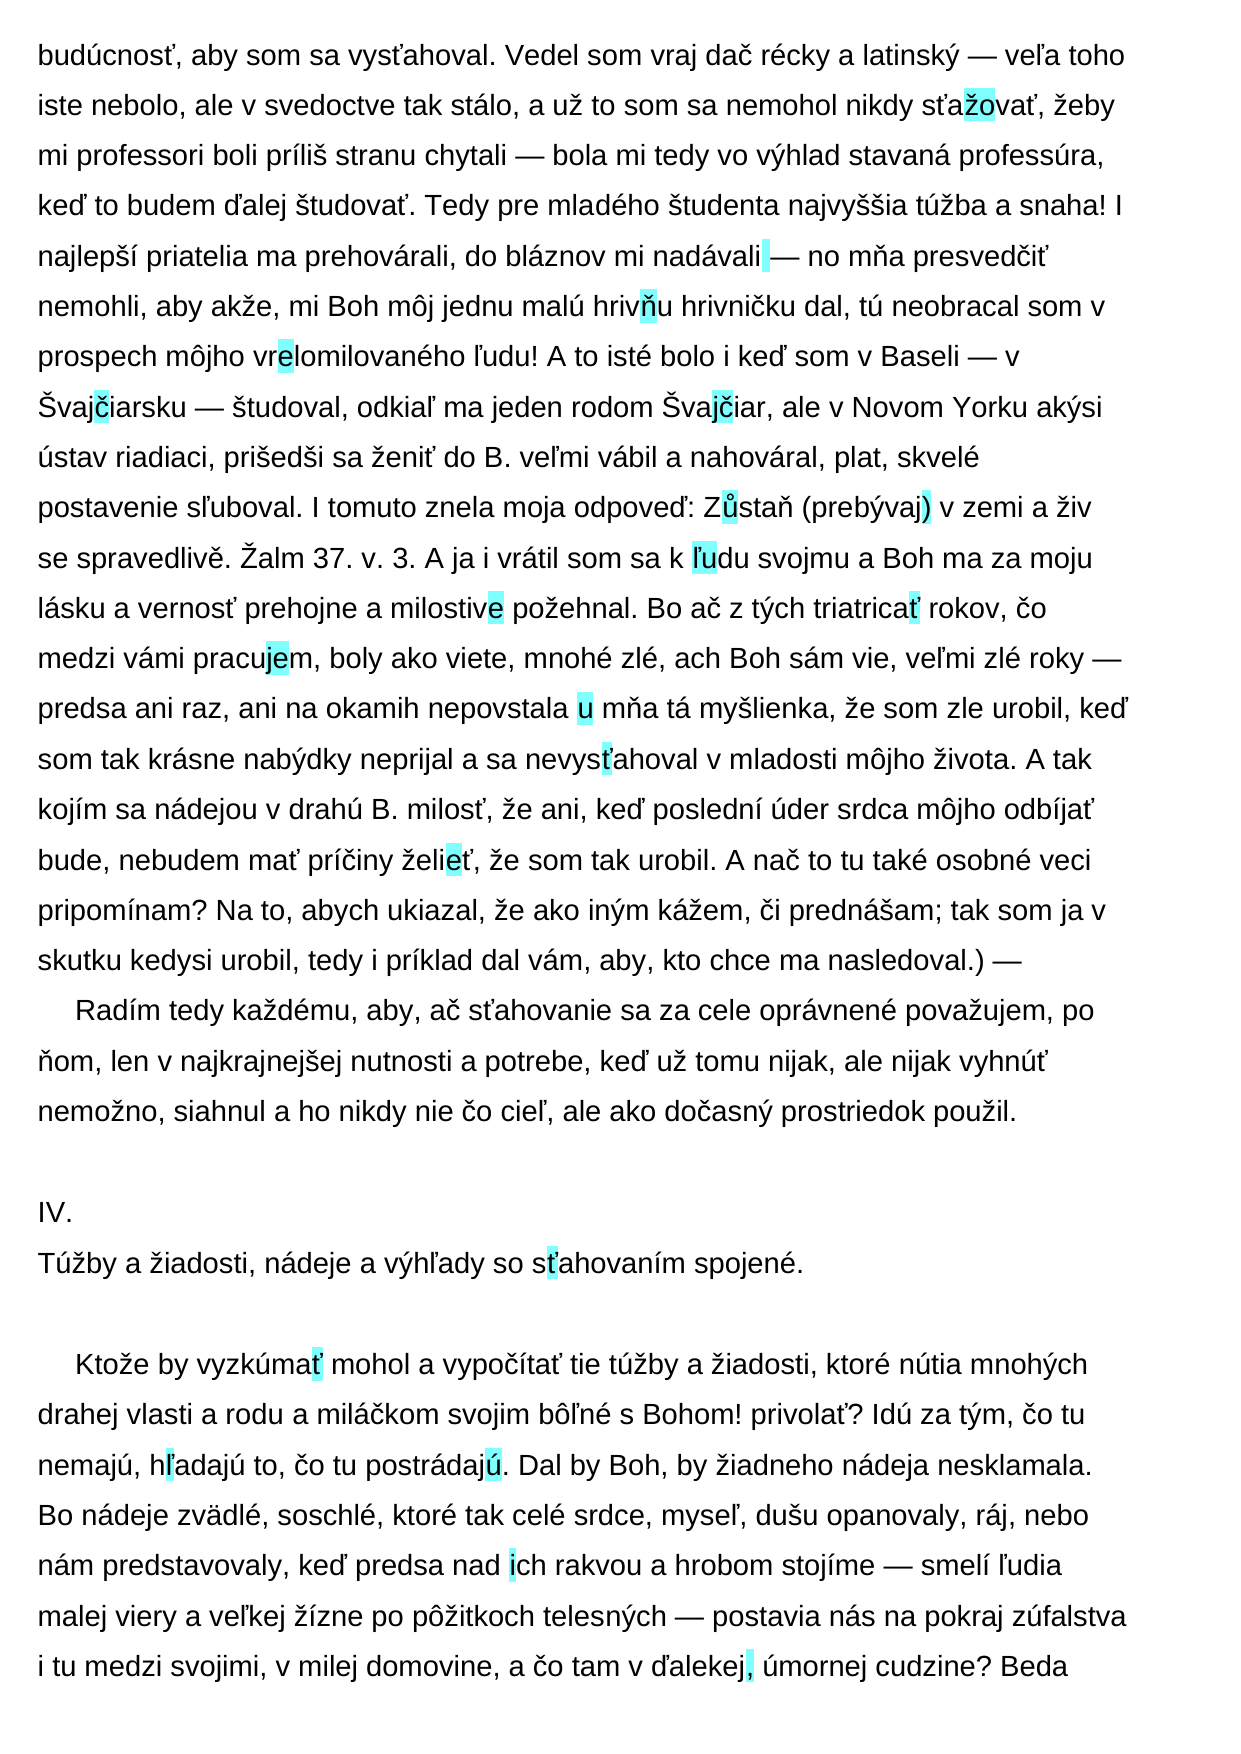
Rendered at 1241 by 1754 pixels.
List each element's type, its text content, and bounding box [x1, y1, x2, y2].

text Ktože by vyzkúmať mohol a vypočítať tie túžby a žiadosti, ktoré nútia mnohých drahej vlasti a rodu a miláčkom svojim bôľné s Bohom! privolať? Idú za tým, čo tu nemajú, hľadajú to, čo tu postrádajú. Dal by Boh, by žiadneho nádeja nesklamala. Bo ná­deje zvädlé, soschlé, ktoré tak celé srdce, myseľ, dušu opanovaly, ráj, nebo nám predstavovaly, keď predsa nad ich rakvou a hrobom stojíme — smelí ľudia malej viery a veľkej žízne po pôžitkoch teles­ných — postavia nás na pokraj zúfalstva i tu medzi svojimi, v milej domovine, a čo tam v ďalekej, úmornej cudzine? Beda [37, 1347, 1130, 1682]
text IV. [37, 1195, 1130, 1229]
text budúcnosť, aby som sa vysťahoval. Vedel som vraj dač récky a latinský — veľa toho iste nebolo, ale v svedoctve tak stálo, a už to som sa nemohol nikdy sťažovať, žeby mi professori boli príliš stranu chytali — bola mi tedy vo výhlad stavaná professúra, keď to budem ďalej študovať. Tedy pre mla­dého študenta najvyššia túžba a snaha! I najlepší priatelia ma prehovárali, do bláznov mi nadávali — no mňa presvedčiť nemohli, aby akže, mi Boh môj jednu malú hrivňu hrivničku dal, tú neobracal som v prospech môjho vrelomilovaného ľudu! A to isté bolo i keď som v Baseli — v Švajčiarsku — štu­doval, odkiaľ ma jeden rodom Švajčiar, ale v Novom Yorku akýsi ústav riadiaci, prišedši sa ženiť do B. veľmi vábil a nahováral, plat, skvelé postavenie sľuboval. I tomuto znela moja odpoveď: Zůstaň (pre­bývaj) v zemi a živ se spravedlivě. Žalm 37. v. 3. A ja i vrátil som sa k ľudu svojmu a Boh ma za moju lásku a vernosť prehojne a milostive požehnal. Bo ač z tých triatricať rokov, čo medzi vámi pra­cujem, boly ako viete, mnohé zlé, ach Boh sám vie, veľmi zlé roky — predsa ani raz, ani na okamih nepovstala u mňa tá myšlienka, že som zle urobil, keď som tak krásne nabýdky neprijal a sa nevysťahoval v mladosti môjho života. A tak kojím sa nádejou v drahú B. milosť, že ani, keď poslední úder srdca môjho odbíjať bude, nebudem mať príčiny želieť, že som tak urobil. A nač to tu také osobné veci pripomínam? Na to, abych ukiazal, že ako iným kážem, či prednášam; tak som ja v skutku kedysi urobil, tedy i príklad dal vám, aby, kto chce ma nasledoval.) — [37, 37, 1130, 977]
text Túžby a žiadosti, nádeje a výhľady so sťahovaním spojené. [37, 1246, 1130, 1279]
text Radím tedy každému, aby, ač sťahovanie sa za cele oprávnené považujem, po ňom, len v najkraj­nejšej nutnosti a potrebe, keď už tomu nijak, ale nijak vyhnúť nemožno, siahnul a ho nikdy nie čo cieľ, ale ako dočasný prostriedok použil. [37, 993, 1130, 1128]
